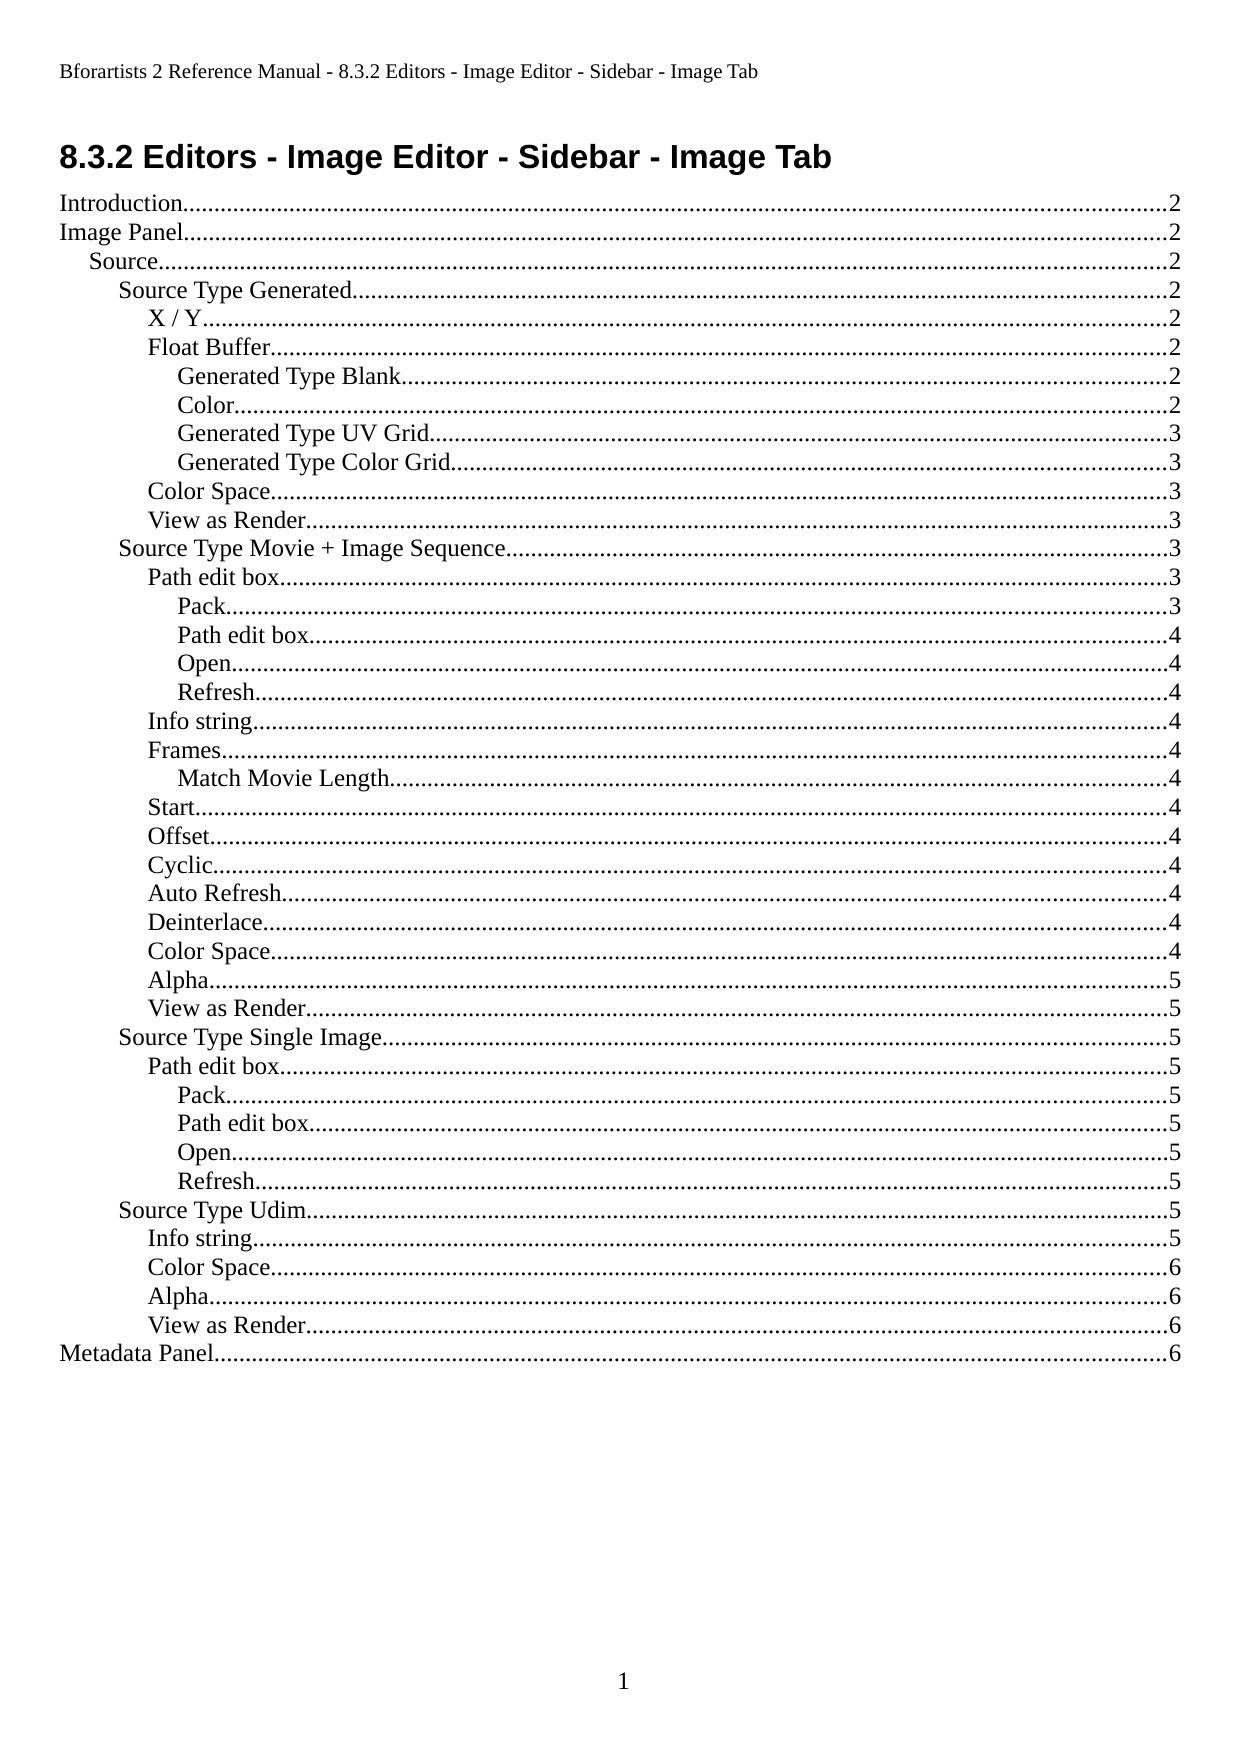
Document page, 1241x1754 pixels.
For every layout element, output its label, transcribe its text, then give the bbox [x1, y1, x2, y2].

text Source Type Single Image 5 [118, 1022, 1181, 1051]
text Refresh 5 [177, 1166, 1181, 1195]
text Open 5 [177, 1137, 1181, 1166]
text View as Render 5 [147, 993, 1181, 1022]
text X / Y 2 [147, 303, 1181, 332]
text Image Panel 2 [59, 217, 1181, 246]
text Match Movie Length 4 [177, 763, 1181, 792]
text Source 2 [88, 246, 1181, 275]
text Cyclic 4 [147, 850, 1181, 878]
text Path edit box 5 [177, 1108, 1181, 1137]
text Float Buffer 2 [147, 332, 1181, 361]
text Color 2 [177, 390, 1181, 418]
text Alpha 5 [147, 965, 1181, 993]
text Alpha 6 [147, 1281, 1181, 1310]
text Frames 4 [147, 735, 1181, 763]
text Pack 5 [177, 1080, 1181, 1108]
text Path edit box 3 [147, 562, 1181, 591]
text Color Space 4 [147, 936, 1181, 965]
text Introduction 2 [59, 188, 1181, 217]
text Deinterlace 4 [147, 907, 1181, 936]
text Color Space 3 [147, 476, 1181, 505]
text Metadata Panel 6 [59, 1338, 1181, 1367]
text Color Space 6 [147, 1252, 1181, 1281]
text Source Type Generated 2 [118, 275, 1181, 303]
text Generated Type UV Grid 3 [177, 418, 1181, 447]
text Info string 5 [147, 1223, 1181, 1252]
text Info string 4 [147, 706, 1181, 735]
text View as Render 6 [147, 1310, 1181, 1338]
text Pack 3 [177, 591, 1181, 620]
text Path edit box 4 [177, 620, 1181, 648]
text Path edit box 5 [147, 1051, 1181, 1080]
text Start 4 [147, 792, 1181, 821]
text Generated Type Color Grid 3 [177, 447, 1181, 476]
text Open 4 [177, 648, 1181, 677]
text Source Type Udim 5 [118, 1195, 1181, 1223]
text Auto Refresh 4 [147, 878, 1181, 907]
text Refresh 4 [177, 677, 1181, 706]
text Offset 4 [147, 821, 1181, 850]
text View as Render 3 [147, 505, 1181, 533]
subtitle 8.3.2 Editors - Image Editor - Sidebar - Image Tab [59, 138, 1181, 176]
text Generated Type Blank 2 [177, 361, 1181, 390]
text Source Type Movie + Image Sequence 3 [118, 533, 1181, 562]
